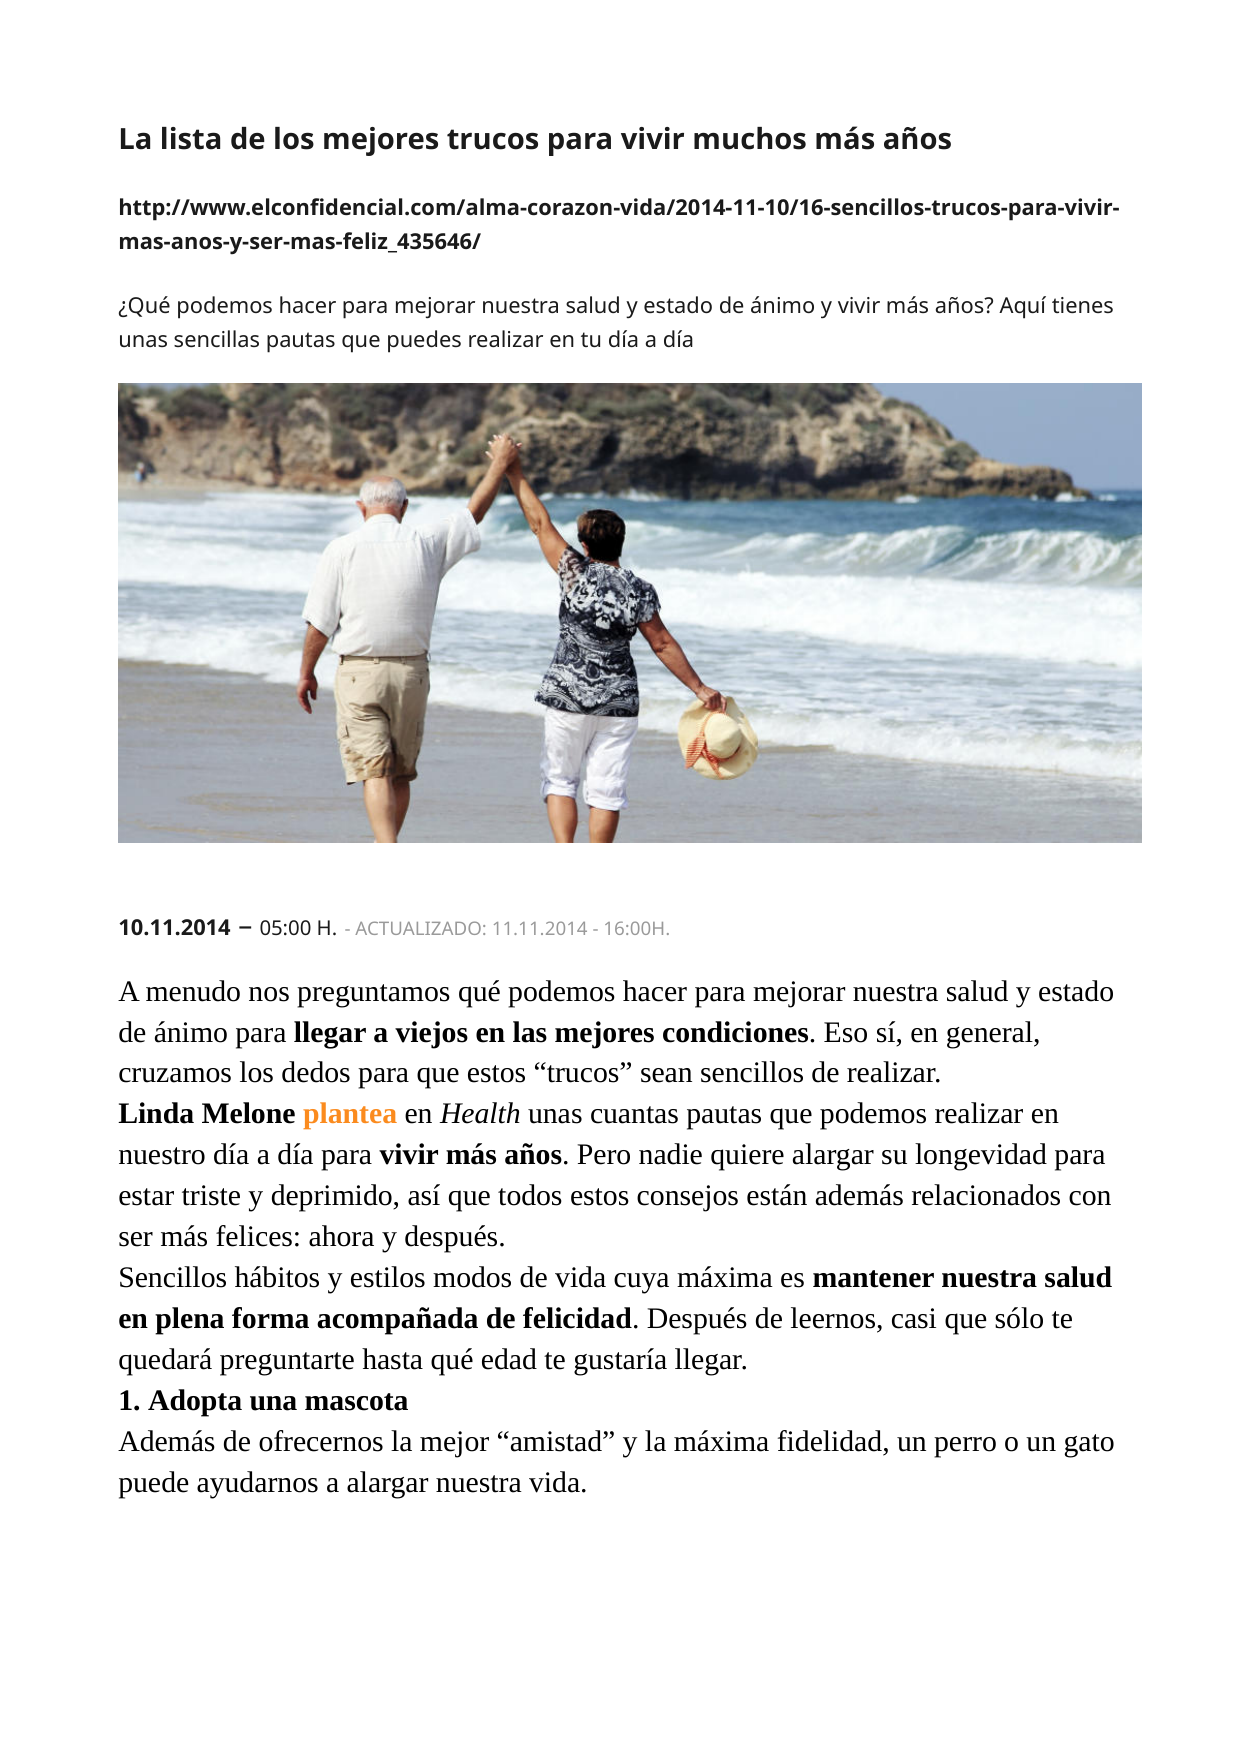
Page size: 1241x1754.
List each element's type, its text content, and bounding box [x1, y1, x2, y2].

text ¿Qué podemos hacer para mejorar nuestra salud y estado de ánimo y vivir más años? Aquí tienes unas sencillas pautas que puedes realizar en tu día a día [118, 286, 1122, 354]
text 10.11.2014 – 05:00 H. - ACTUALIZADO: 11.11.2014 - 16:00H. [118, 906, 1122, 944]
text A menudo nos preguntamos qué podemos hacer para mejorar nuestra salud y estado de ánimo para llegar a viejos en las mejores condiciones. Eso sí, en general, cruzamos los dedos para que estos “trucos” sean sencillos de realizar. [118, 973, 1122, 1089]
text 1. Adopta una mascota [118, 1383, 1122, 1417]
picture [118, 383, 1142, 843]
text Sencillos hábitos y estilos modos de vida cuya máxima es mantener nuestra salud en plena forma acompañada de felicidad. Después de leernos, casi que sólo te quedará preguntarte hasta qué edad te gustaría llegar. [118, 1260, 1122, 1376]
subtitle La lista de los mejores trucos para vivir muchos más años [118, 118, 1122, 158]
text http://www.elconfidencial.com/alma-corazon-vida/2014-11-10/16-sencillos-trucos-para-vivir-mas-anos-y-ser-mas-feliz_435646/ [118, 187, 1122, 256]
text Linda Melone plantea en Health unas cuantas pautas que podemos realizar en nuestro día a día para vivir más años. Pero nadie quiere alargar su longevidad para estar triste y deprimido, así que todos estos consejos están además relacionados con ser más felices: ahora y después. [118, 1096, 1122, 1253]
text Además de ofrecernos la mejor “amistad” y la máxima fidelidad, un perro o un gato puede ayudarnos a alargar nuestra vida. [118, 1424, 1122, 1499]
